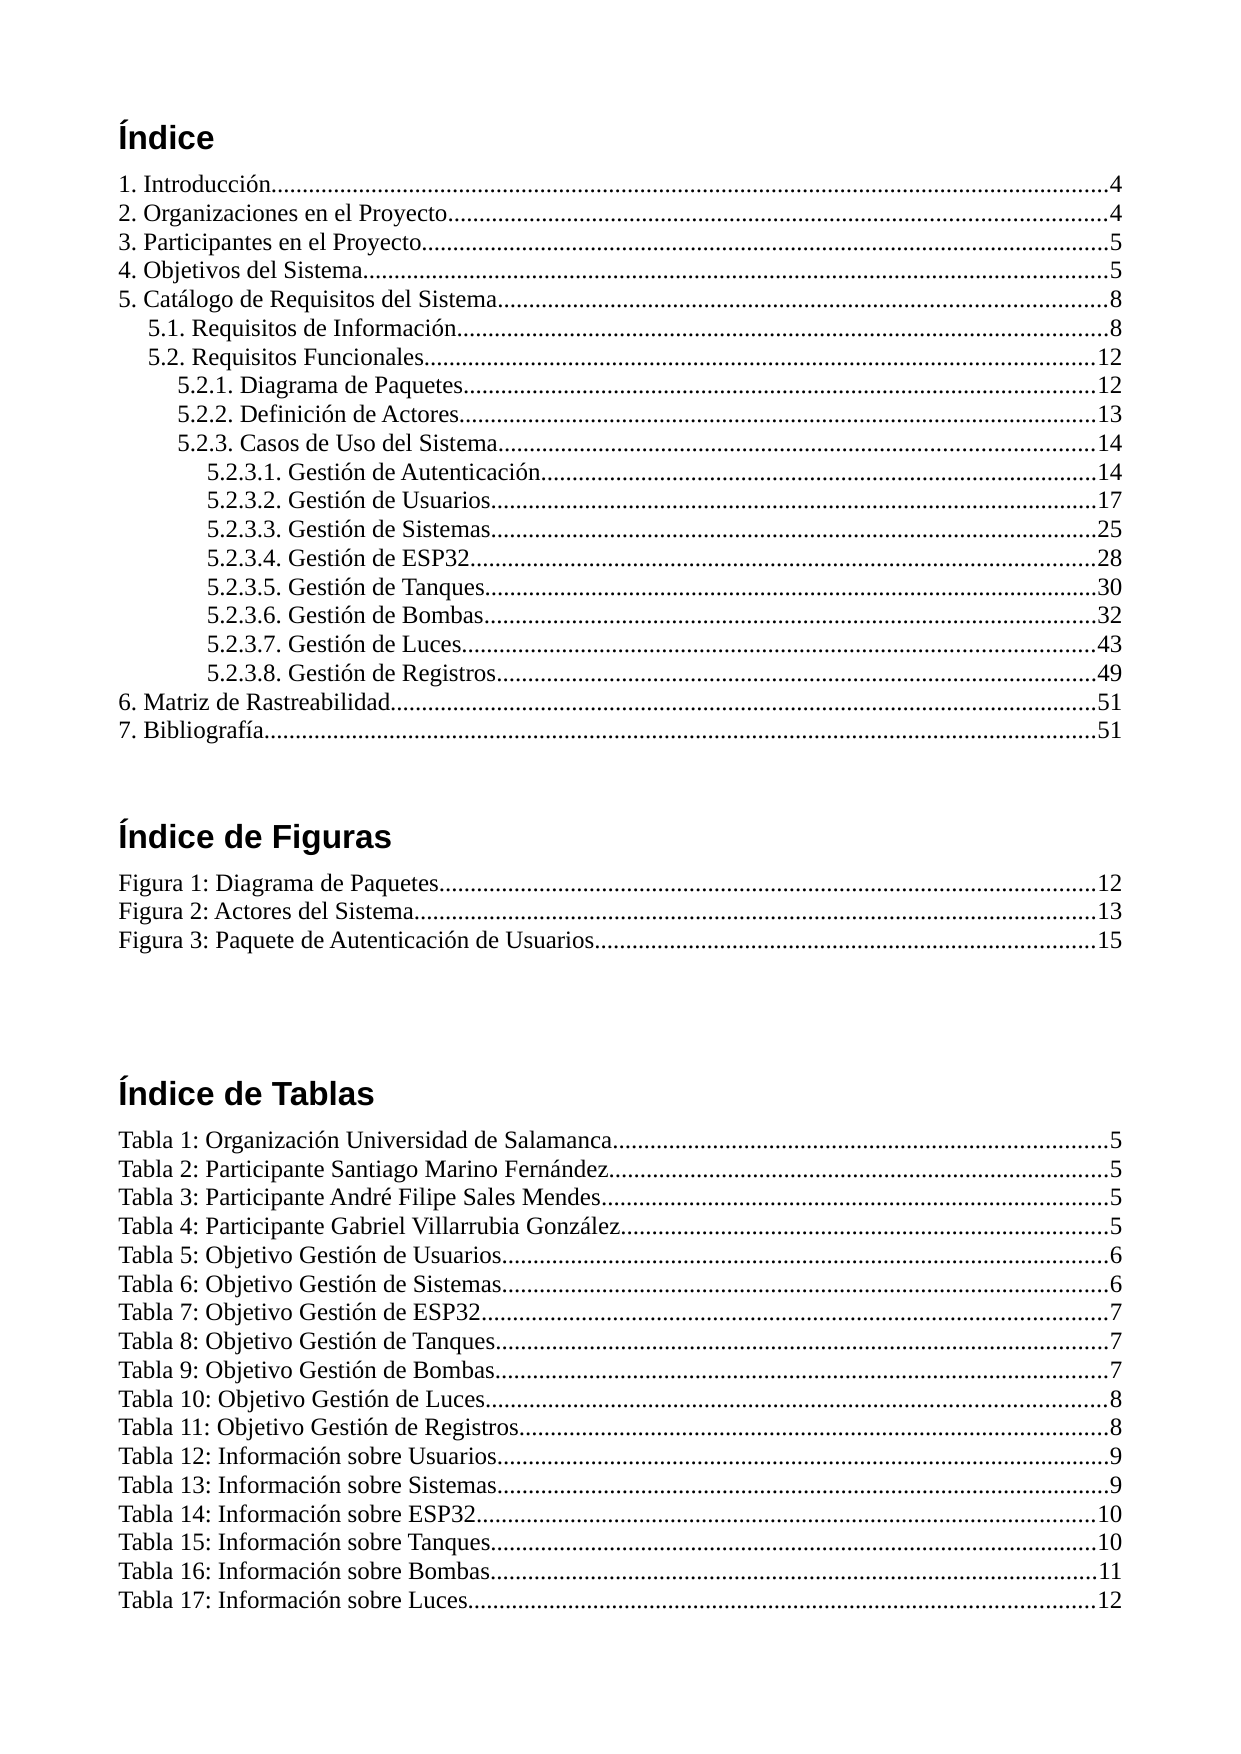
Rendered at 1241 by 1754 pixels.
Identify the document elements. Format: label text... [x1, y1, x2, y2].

text Tabla 10: Objetivo Gestión de Luces 8 [118, 1384, 1122, 1412]
text Figura 2: Actores del Sistema 13 [118, 896, 1122, 925]
text Tabla 16: Información sobre Bombas 11 [118, 1556, 1122, 1585]
text 5.2.3.8. Gestión de Registros 49 [207, 658, 1122, 687]
text 5.2.3. Casos de Uso del Sistema 14 [177, 428, 1122, 457]
text 5.2.3.1. Gestión de Autenticación 14 [207, 457, 1122, 485]
text 1. Introducción 4 [118, 169, 1122, 198]
subtitle Índice de Tablas [118, 1074, 1122, 1112]
text 5.2.1. Diagrama de Paquetes 12 [177, 370, 1122, 399]
text Tabla 2: Participante Santiago Marino Fernández 5 [118, 1154, 1122, 1182]
text 5.2. Requisitos Funcionales 12 [148, 342, 1122, 370]
text 5.1. Requisitos de Información 8 [148, 313, 1122, 342]
text 5.2.3.3. Gestión de Sistemas 25 [207, 514, 1122, 543]
text Tabla 17: Información sobre Luces 12 [118, 1585, 1122, 1614]
text 7. Bibliografía 51 [118, 715, 1122, 744]
text Tabla 13: Información sobre Sistemas 9 [118, 1470, 1122, 1499]
text Figura 1: Diagrama de Paquetes 12 [118, 868, 1122, 896]
text Tabla 12: Información sobre Usuarios 9 [118, 1441, 1122, 1470]
text 4. Objetivos del Sistema 5 [118, 255, 1122, 284]
text 5.2.3.6. Gestión de Bombas 32 [207, 600, 1122, 629]
text Tabla 9: Objetivo Gestión de Bombas 7 [118, 1355, 1122, 1384]
text 6. Matriz de Rastreabilidad 51 [118, 687, 1122, 715]
text Tabla 7: Objetivo Gestión de ESP32 7 [118, 1297, 1122, 1326]
text Tabla 8: Objetivo Gestión de Tanques 7 [118, 1326, 1122, 1355]
text 5.2.2. Definición de Actores 13 [177, 399, 1122, 428]
text Tabla 6: Objetivo Gestión de Sistemas 6 [118, 1269, 1122, 1297]
text 5.2.3.4. Gestión de ESP32 28 [207, 543, 1122, 572]
text Tabla 3: Participante André Filipe Sales Mendes 5 [118, 1182, 1122, 1211]
text 3. Participantes en el Proyecto 5 [118, 227, 1122, 255]
subtitle Índice de Figuras [118, 817, 1122, 855]
text Tabla 15: Información sobre Tanques 10 [118, 1527, 1122, 1556]
text 5.2.3.5. Gestión de Tanques 30 [207, 572, 1122, 600]
text Tabla 5: Objetivo Gestión de Usuarios 6 [118, 1240, 1122, 1269]
text 5.2.3.2. Gestión de Usuarios 17 [207, 485, 1122, 514]
text Tabla 1: Organización Universidad de Salamanca 5 [118, 1125, 1122, 1154]
text Tabla 4: Participante Gabriel Villarrubia González 5 [118, 1211, 1122, 1240]
text Figura 3: Paquete de Autenticación de Usuarios 15 [118, 925, 1122, 954]
text 2. Organizaciones en el Proyecto 4 [118, 198, 1122, 227]
text Tabla 14: Información sobre ESP32 10 [118, 1499, 1122, 1527]
text Tabla 11: Objetivo Gestión de Registros 8 [118, 1412, 1122, 1441]
subtitle Índice [118, 118, 1122, 157]
text 5.2.3.7. Gestión de Luces 43 [207, 629, 1122, 658]
text 5. Catálogo de Requisitos del Sistema 8 [118, 284, 1122, 313]
